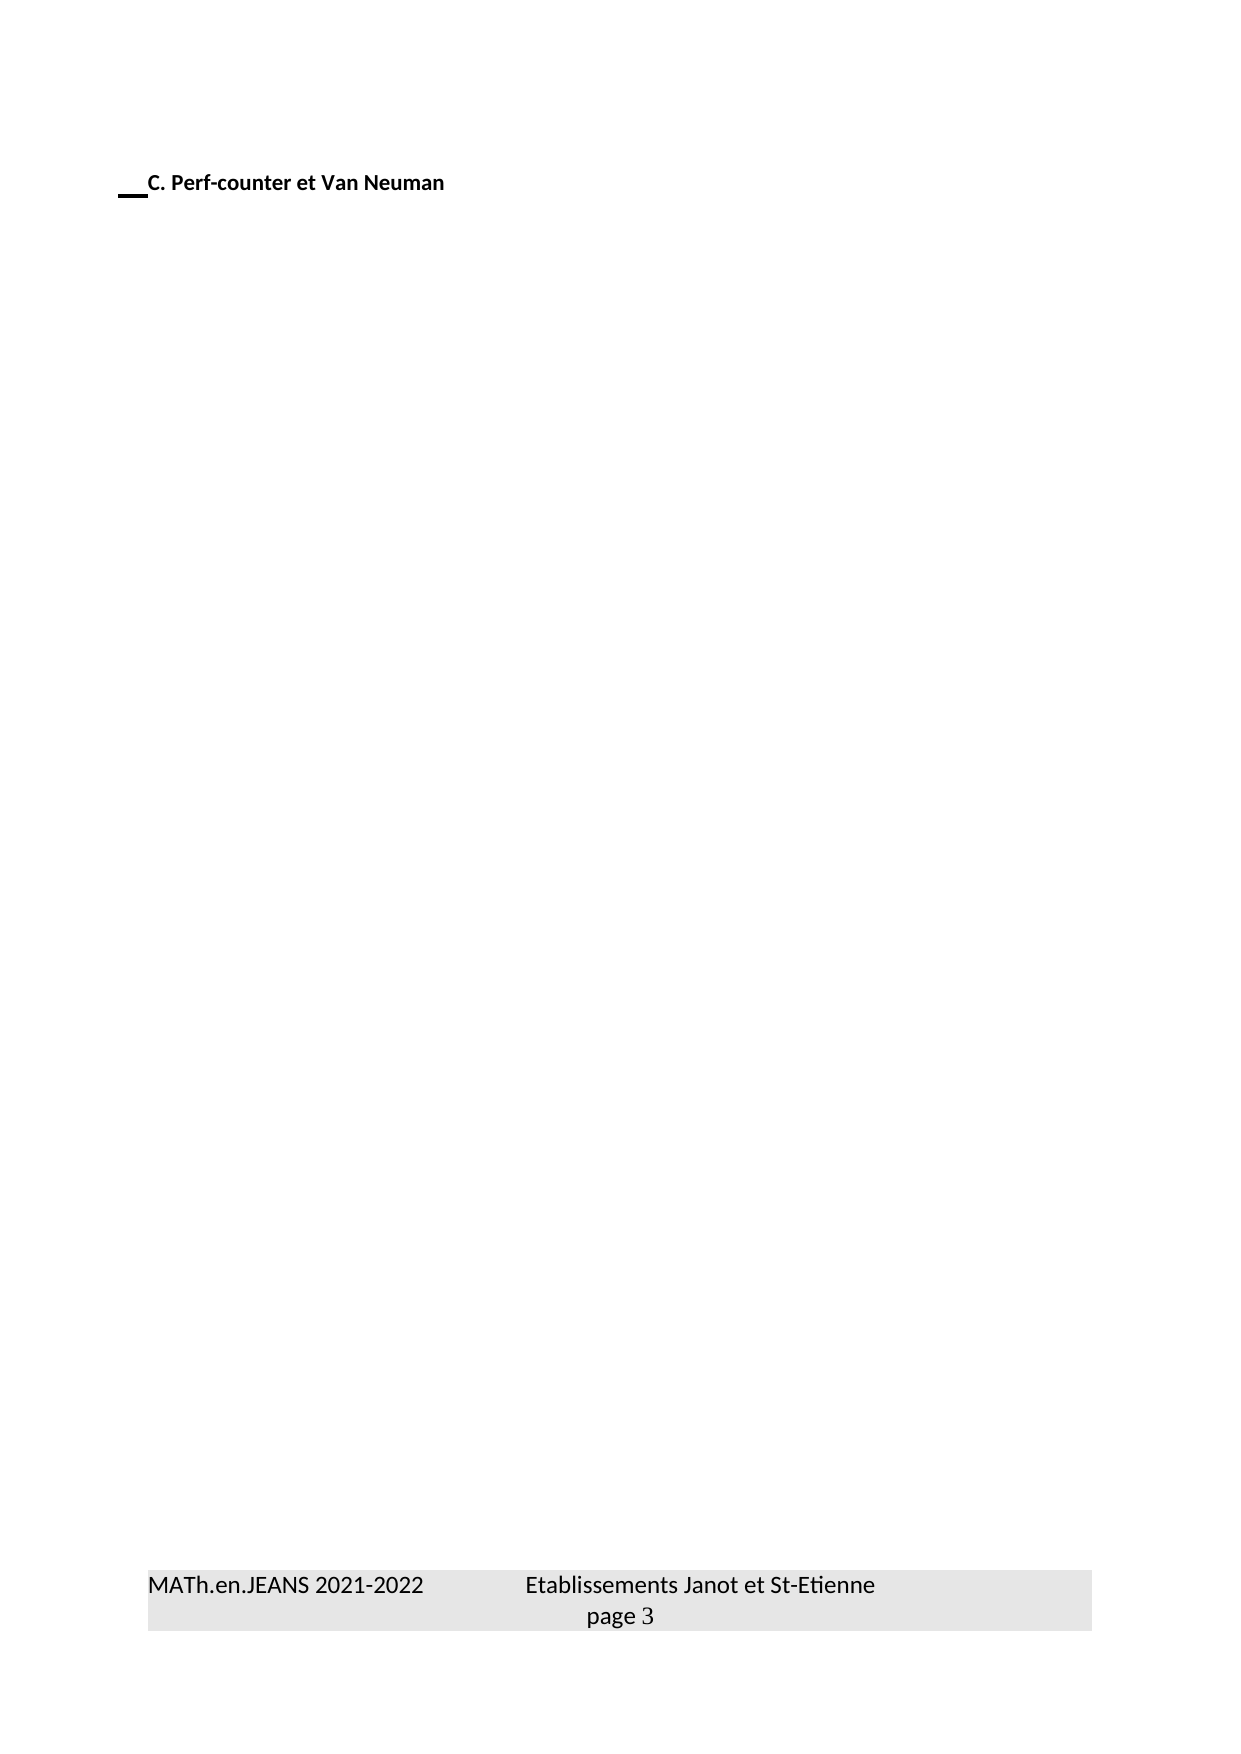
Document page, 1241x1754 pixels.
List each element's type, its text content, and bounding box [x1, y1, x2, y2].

subtitle C. Perf-counter et Van Neuman [118, 168, 1092, 197]
